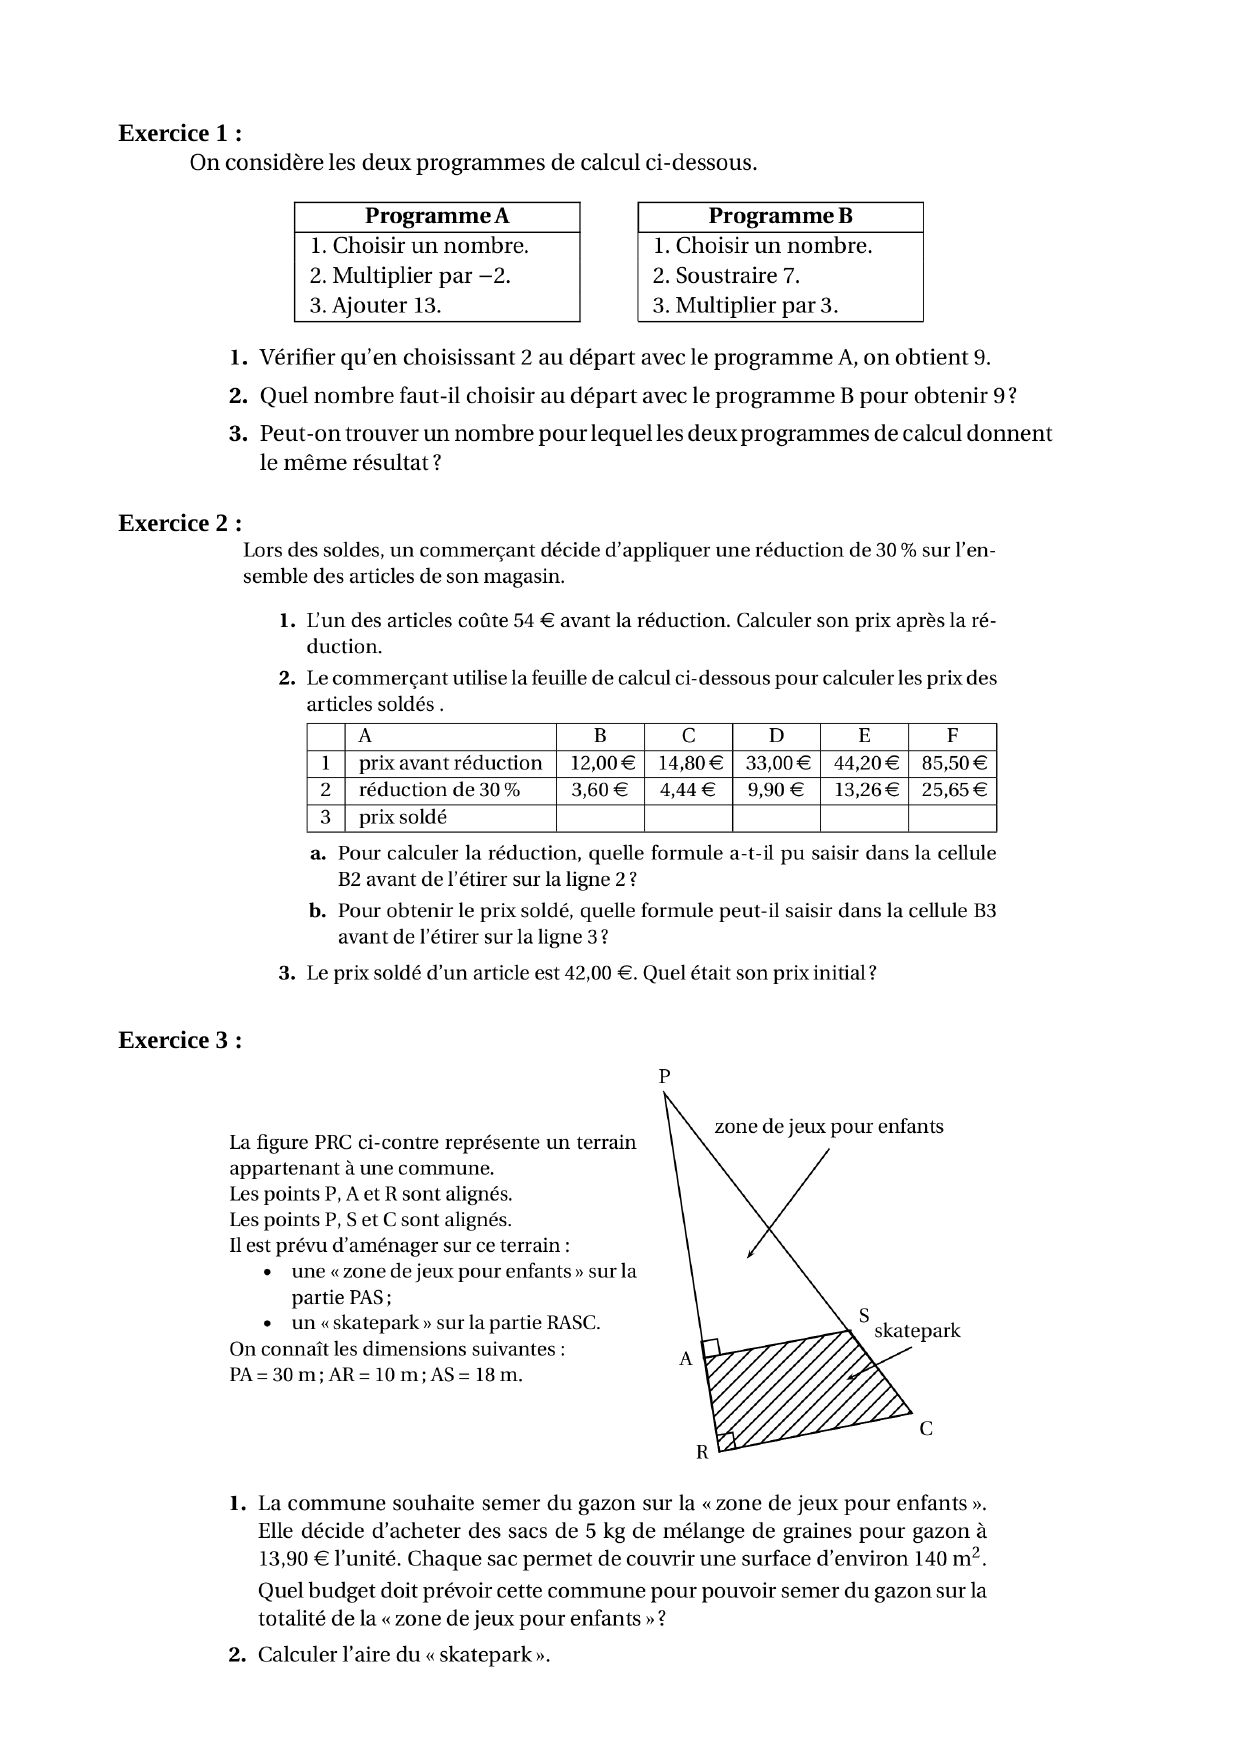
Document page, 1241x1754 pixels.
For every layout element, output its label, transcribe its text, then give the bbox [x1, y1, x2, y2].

picture [237, 536, 1004, 992]
picture [218, 1058, 978, 1472]
picture [180, 146, 1061, 480]
text Exercice 2 : [118, 508, 1122, 537]
picture [217, 1479, 1004, 1678]
text Exercice 3 : [118, 1025, 1122, 1054]
text Exercice 1 : [118, 118, 1122, 147]
